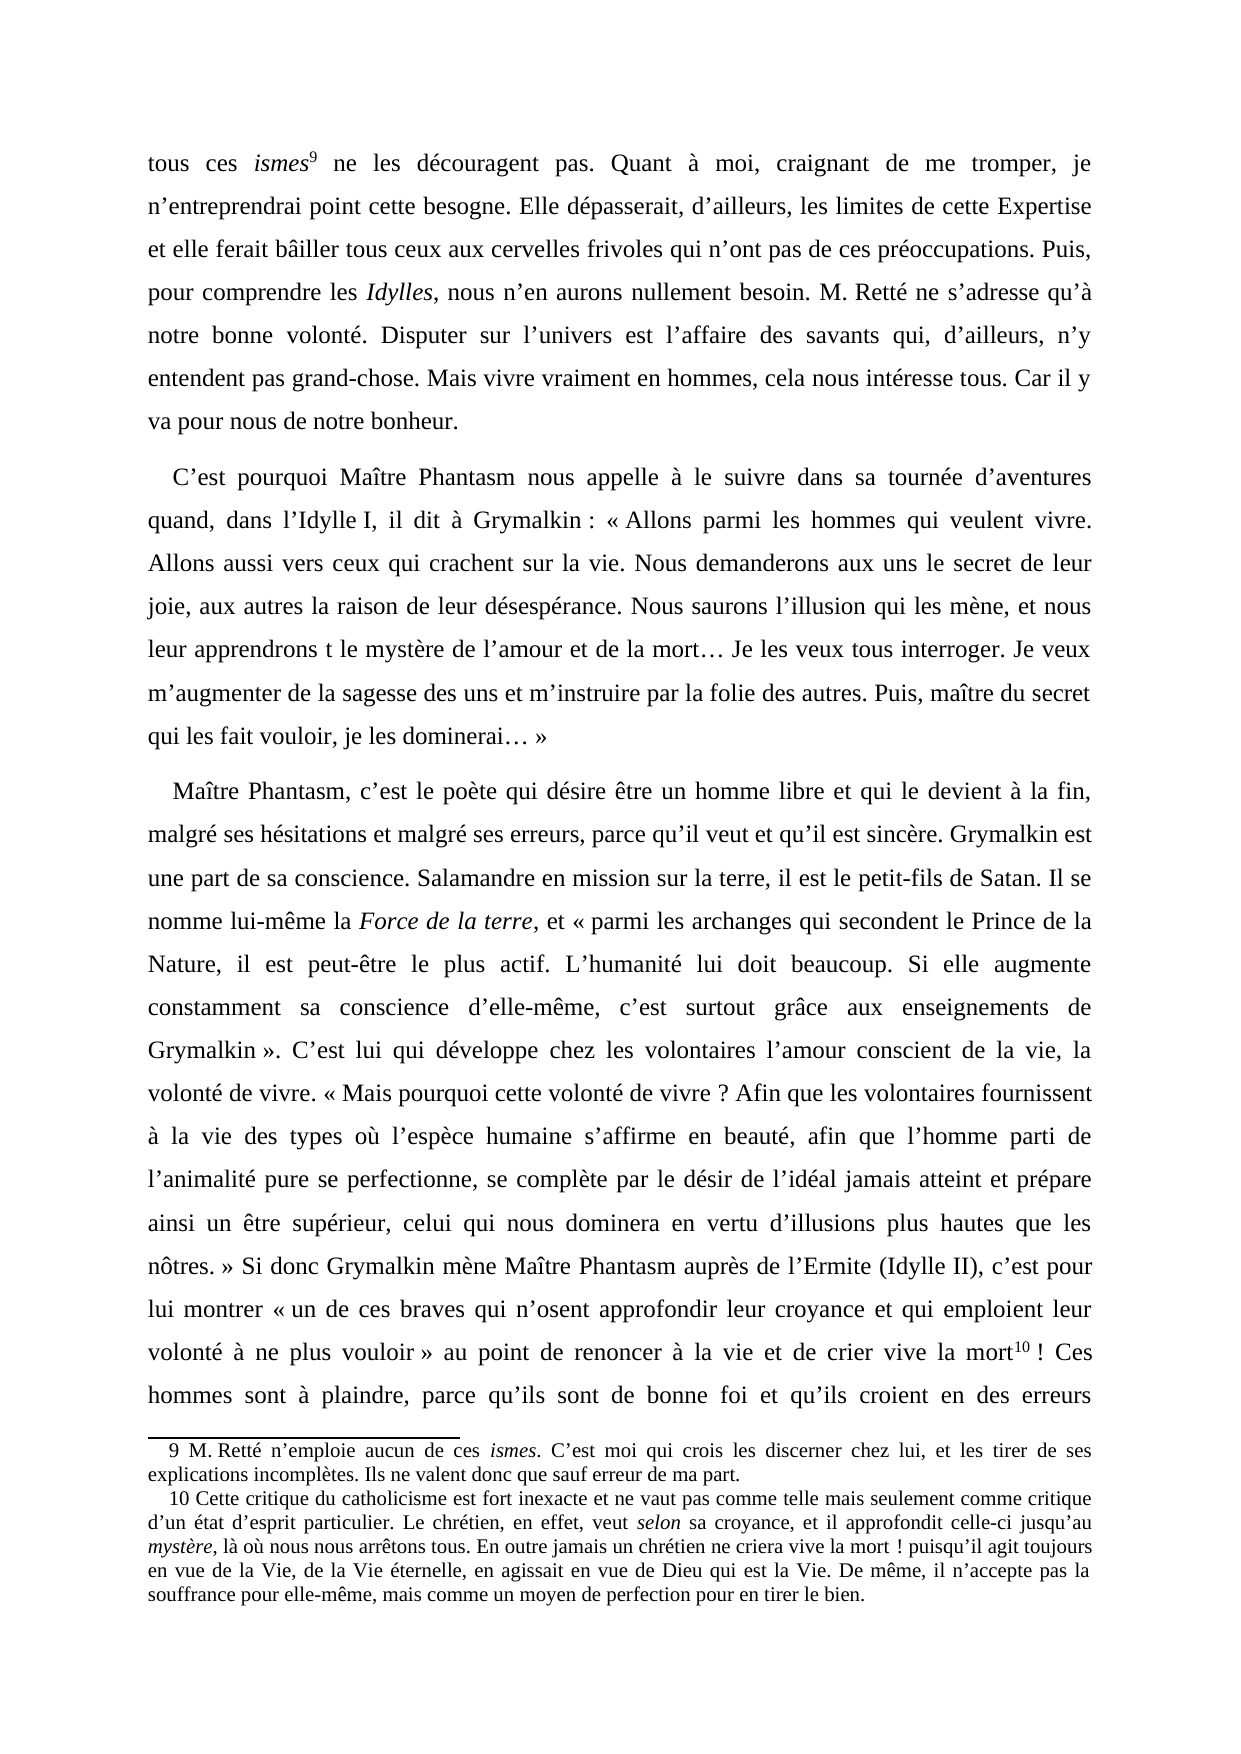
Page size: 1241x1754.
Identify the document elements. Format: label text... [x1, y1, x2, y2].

text Cette critique du catholicisme est fort inexacte et ne vaut pas comme telle mais seulement comme critique d’un état d’esprit particulier. Le chrétien, en effet, veut selon sa croyance, et il approfondit celle-ci jusqu’au mystère, là où nous nous arrêtons tous. En outre jamais un chrétien ne criera vive la mort ! puisqu’il agit toujours en vue de la Vie, de la Vie éternelle, en agissait en vue de Dieu qui est la Vie. De même, il n’accepte pas la souffrance pour elle-même, mais comme un moyen de perfection pour en tirer le bien. [148, 1486, 1093, 1606]
text Maître Phantasm, c’est le poète qui désire être un homme libre et qui le devient à la fin, malgré ses hésitations et malgré ses erreurs, parce qu’il veut et qu’il est sincère. Grymalkin est une part de sa conscience. Salamandre en mission sur la terre, il est le petit-fils de Satan. Il se nomme lui-même la Force de la terre, et « parmi les archanges qui secondent le Prince de la Nature, il est peut-être le plus actif. L’humanité lui doit beaucoup. Si elle augmente constamment sa conscience d’elle-même, c’est surtout grâce aux enseignements de Grymalkin ». C’est lui qui développe chez les volontaires l’amour conscient de la vie, la volonté de vivre. « Mais pourquoi cette volonté de vivre ? Afin que les volontaires fournissent à la vie des types où l’espèce humaine s’affirme en beauté, afin que l’homme parti de l’animalité pure se perfectionne, se complète par le désir de l’idéal jamais atteint et prépare ainsi un être supérieur, celui qui nous dominera en vertu d’illusions plus hautes que les nôtres. » Si donc Grymalkin mène Maître Phantasm auprès de l’Ermite (Idylle II), c’est pour lui montrer « un de ces braves qui n’osent approfondir leur croyance et qui emploient leur volonté à ne plus vouloir » au point de renoncer à la vie et de crier vive la mort ! Ces hommes sont à plaindre, parce qu’ils sont de bonne foi et qu’ils croient en des erreurs [148, 776, 1093, 1409]
text tous ces ismes ne les découragent pas. Quant à moi, craignant de me tromper, je n’entreprendrai point cette besogne. Elle dépasserait, d’ailleurs, les limites de cette Expertise et elle ferait bâiller tous ceux aux cervelles frivoles qui n’ont pas de ces préoccupations. Puis, pour comprendre les Idylles, nous n’en aurons nullement besoin. M. Retté ne s’adresse qu’à notre bonne volonté. Disputer sur l’univers est l’affaire des savants qui, d’ailleurs, n’y entendent pas grand-chose. Mais vivre vraiment en hommes, cela nous intéresse tous. Car il y va pour nous de notre bonheur. [148, 148, 1093, 435]
text M. Retté n’emploie aucun de ces ismes. C’est moi qui crois les discerner chez lui, et les tirer de ses explications incomplètes. Ils ne valent donc que sauf erreur de ma part. [148, 1438, 1093, 1486]
text C’est pourquoi Maître Phantasm nous appelle à le suivre dans sa tournée d’aventures quand, dans l’Idylle I, il dit à Grymalkin : « Allons parmi les hommes qui veulent vivre. Allons aussi vers ceux qui crachent sur la vie. Nous demanderons aux uns le secret de leur joie, aux autres la raison de leur désespérance. Nous saurons l’illusion qui les mène, et nous leur apprendrons t le mystère de l’amour et de la mort… Je les veux tous interroger. Je veux m’augmenter de la sagesse des uns et m’instruire par la folie des autres. Puis, maître du secret qui les fait vouloir, je les dominerai… » [148, 462, 1093, 749]
